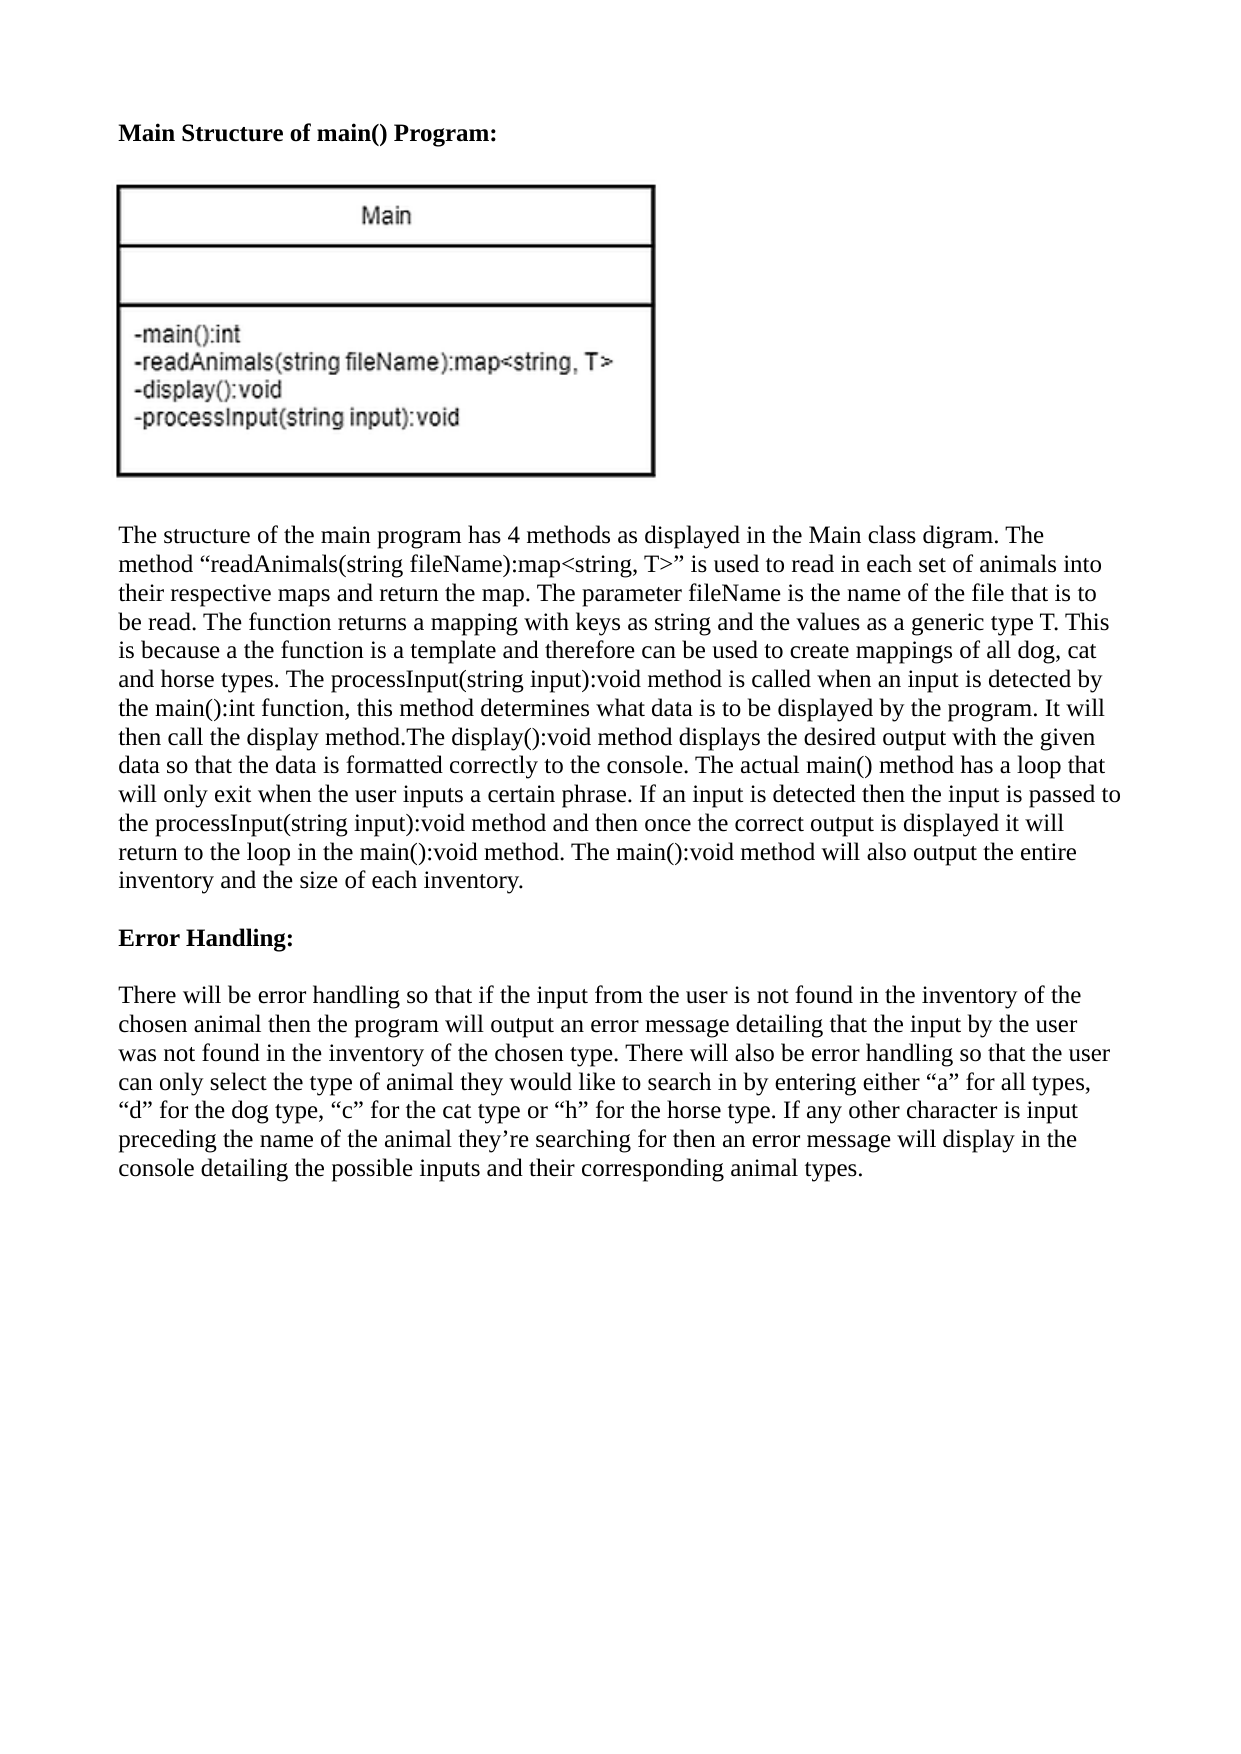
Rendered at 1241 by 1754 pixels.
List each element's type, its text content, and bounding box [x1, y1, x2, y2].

text The structure of the main program has 4 methods as displayed in the Main class digram. The method “readAnimals(string fileName):map<string, T>” is used to read in each set of animals into their respective maps and return the map. The parameter fileName is the name of the file that is to be read. The function returns a mapping with keys as string and the values as a generic type T. This is because a the function is a template and therefore can be used to create mappings of all dog, cat and horse types. The processInput(string input):void method is called when an input is detected by the main():int function, this method determines what data is to be displayed by the program. It will then call the display method.The display():void method displays the desired output with the given data so that the data is formatted correctly to the console. The actual main() method has a loop that will only exit when the user inputs a certain phrase. If an input is detected then the input is passed to the processInput(string input):void method and then once the correct output is displayed it will return to the loop in the main():void method. The main():void method will also output the entire inventory and the size of each inventory. [118, 521, 1122, 894]
text Main Structure of main() Program: [118, 118, 1122, 147]
picture [100, 175, 668, 488]
text Error Handling: [118, 923, 1122, 952]
text There will be error handling so that if the input from the user is not found in the inventory of the chosen animal then the program will output an error message detailing that the input by the user was not found in the inventory of the chosen type. There will also be error handling so that the user can only select the type of animal they would like to search in by entering either “a” for all types, “d” for the dog type, “c” for the cat type or “h” for the horse type. If any other character is input preceding the name of the animal they’re searching for then an error message will display in the console detailing the possible inputs and their corresponding animal types. [118, 981, 1122, 1182]
